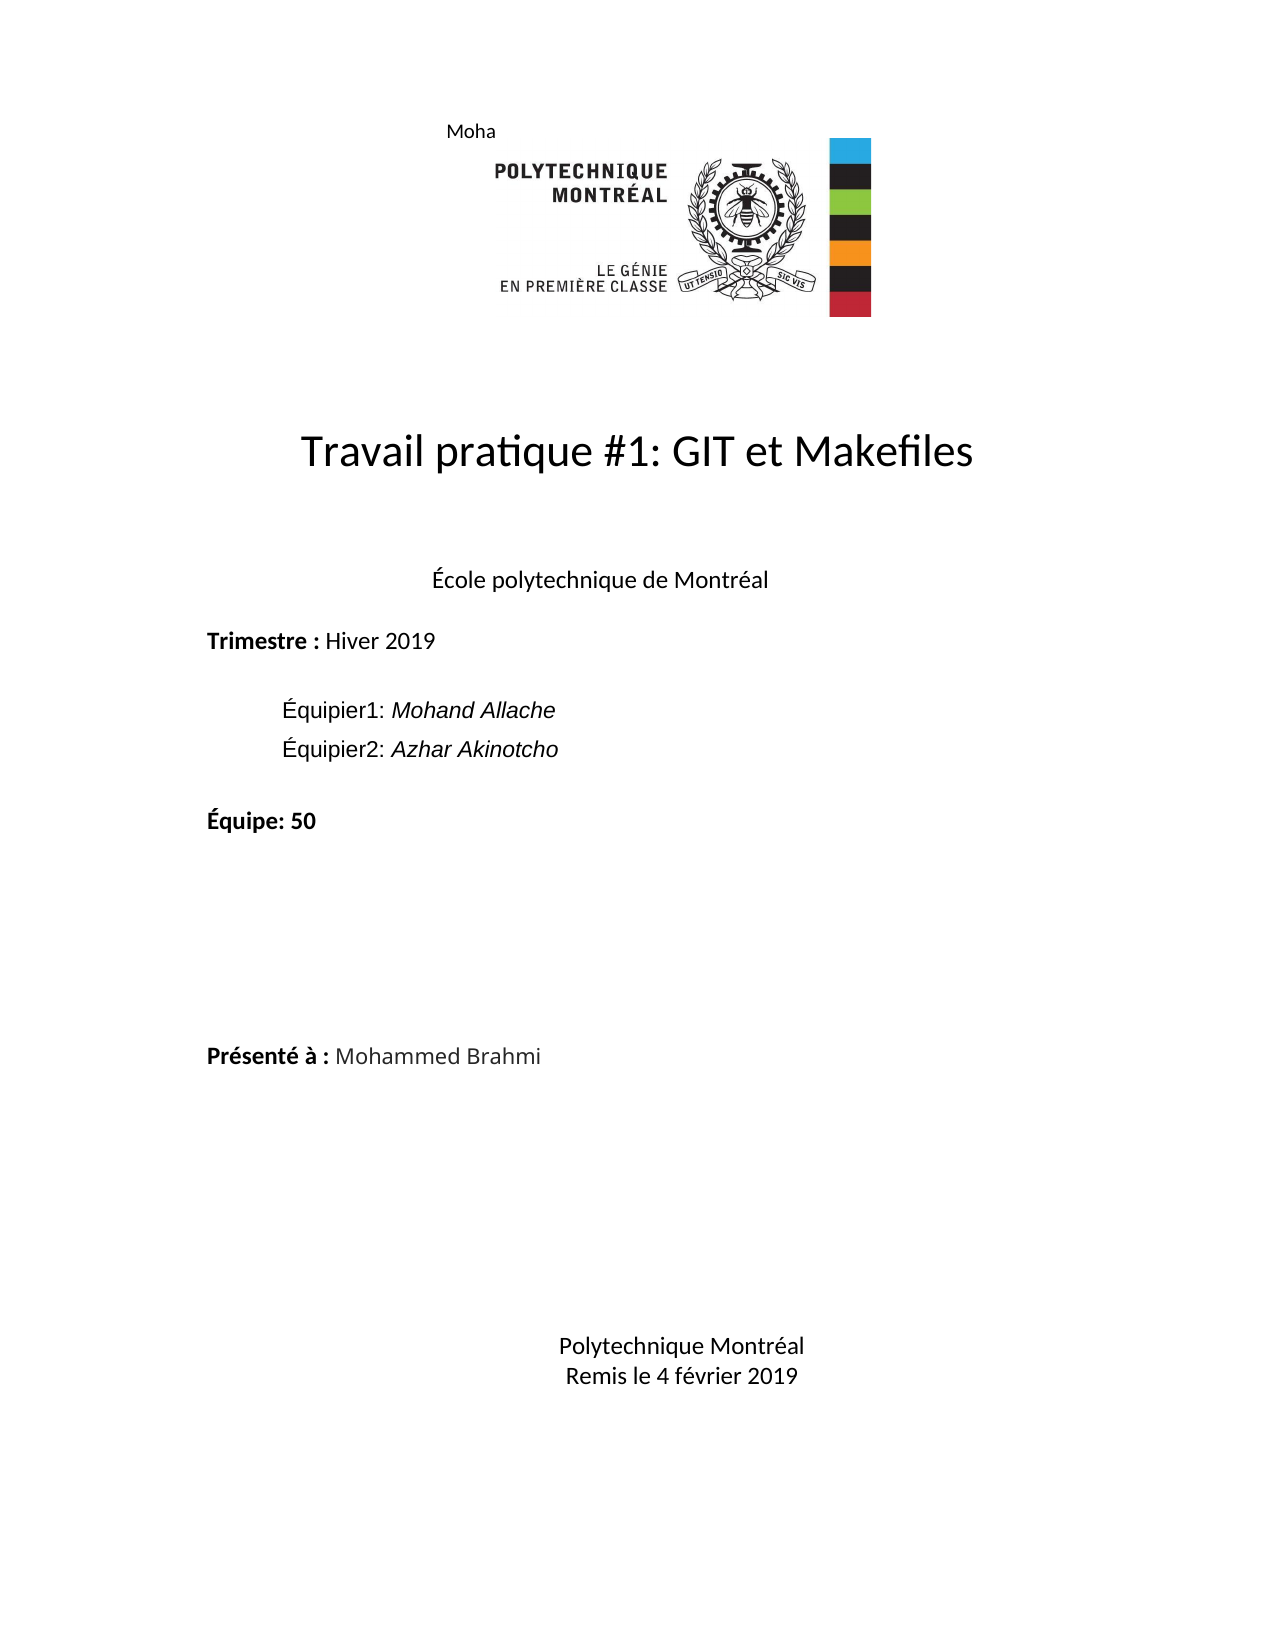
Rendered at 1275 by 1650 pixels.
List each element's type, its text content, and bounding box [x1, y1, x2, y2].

text Trimestre : Hiver 2019 [207, 625, 1157, 656]
text Moha [118, 118, 1199, 316]
text École polytechnique de Montréal [207, 564, 1157, 594]
text Équipier1: Mohand Allache [207, 697, 1157, 723]
text Travail pratique #1: GIT et Makefiles [118, 422, 1157, 478]
text Équipier2: Azhar Akinotcho [207, 736, 1157, 762]
text Équipe: 50 [207, 805, 1157, 836]
text Présenté à : Mohammed Brahmi [207, 1040, 1157, 1071]
text Polytechnique Montréal [207, 1330, 1157, 1360]
text Remis le 4 février 2019 [207, 1360, 1157, 1391]
